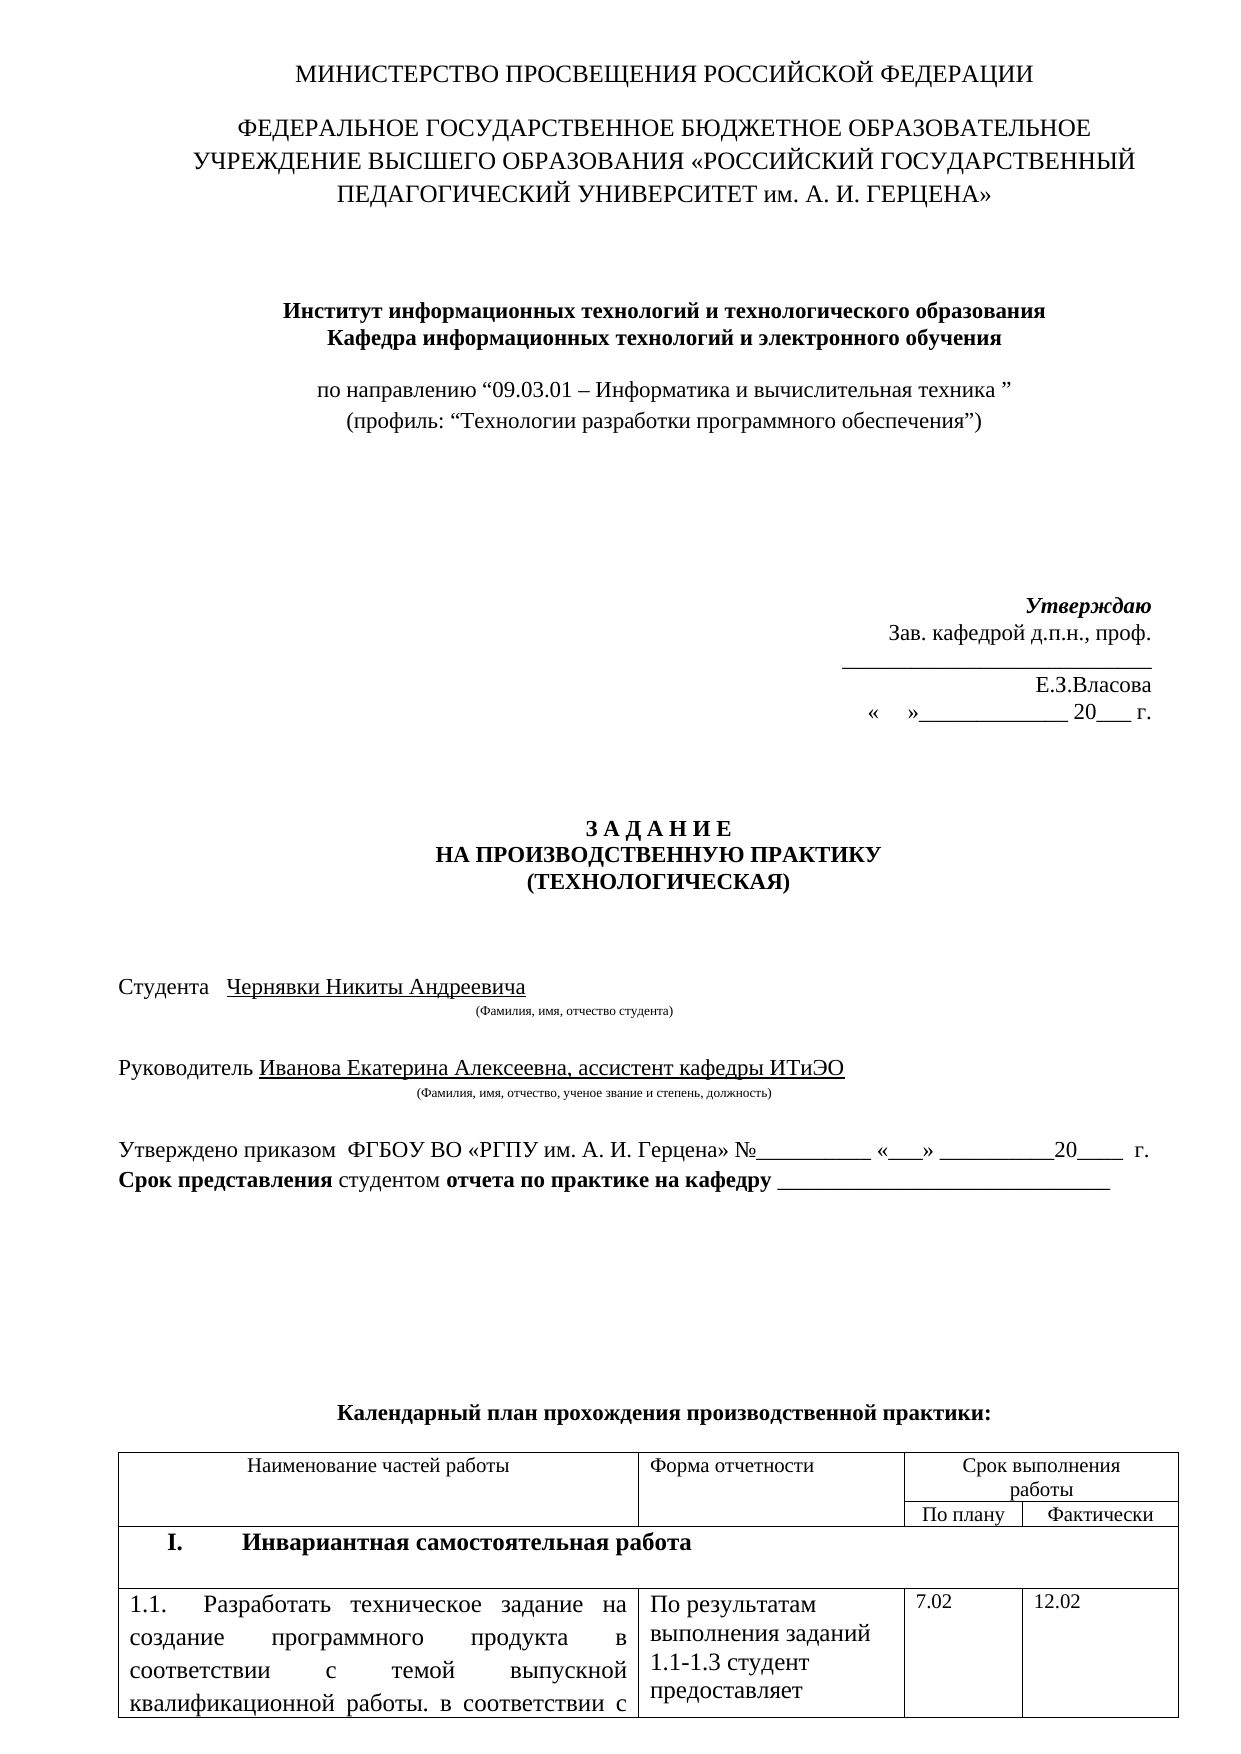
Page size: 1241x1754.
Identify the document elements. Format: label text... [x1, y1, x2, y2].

table_cell Разработать техническое задание на создание программного продукта в соответствии с темой выпускной квалификационной работы. в соответствии с [119, 1589, 638, 1717]
text (профиль: “Технологии разработки программного обеспечения”) [113, 342, 1216, 498]
table_cell По результатам выполнения заданий 1.1-1.3 студент предоставляет [639, 1589, 904, 1717]
text Руководитель Иванова Екатерина Алексеевна, ассистент кафедры ИТиЭО [118, 1054, 1152, 1081]
table_cell Фактически [1023, 1502, 1178, 1526]
text Институт информационных технологий и технологического образования [113, 233, 1216, 324]
text З А Д А Н И Е [121, 815, 1152, 841]
table_header Наименование частей работы [119, 1453, 638, 1526]
text Календарный план прохождения производственной практики: [177, 1399, 1152, 1425]
table_header Срок выполнения работы [905, 1453, 1178, 1501]
table_cell По плану [905, 1502, 1022, 1526]
table_cell Инвариантная самостоятельная работа [119, 1527, 1178, 1588]
text Срок представления студентом отчета по практике на кафедру _____________________________ [118, 1166, 1152, 1192]
table_header Форма отчетности [639, 1453, 904, 1526]
text ФЕДЕРАЛЬНОЕ ГОСУДАРСТВЕННОЕ БЮДЖЕТНОЕ ОБРАЗОВАТЕЛЬНОЕ УЧРЕЖДЕНИЕ ВЫСШЕГО ОБРАЗОВАНИЯ «РОССИЙСКИЙ ГОСУДАРСТВЕННЫЙ ПЕДАГОГИЧЕСКИЙ УНИВЕРСИТЕТ им. А. И. ГЕРЦЕНА» [177, 113, 1152, 208]
text Утверждено приказом ФГБОУ ВО «РГПУ им. А. И. Герцена» №__________ «___» __________20____ г. [118, 1136, 1152, 1162]
table_cell 7.02 [905, 1589, 1022, 1717]
text (Фамилия, имя, отчество студента) [339, 1003, 1152, 1030]
text Кафедра информационных технологий и электронного обучения [177, 324, 1152, 342]
text НА ПРОИЗВОДСТВЕННУЮ ПРАКТИКУ [121, 841, 1152, 868]
text Зав. кафедрой д.п.н., проф. [56, 619, 1216, 645]
text ___________________________ [56, 645, 1216, 671]
text (ТЕХНОЛОГИЧЕСКАЯ) [121, 868, 1152, 894]
table_cell 12.02 [1023, 1589, 1178, 1717]
text МИНИСТЕРСТВО ПРОСВЕЩЕНИЯ РОССИЙСКОЙ ФЕДЕРАЦИИ [177, 59, 1152, 88]
text Утверждаю [56, 592, 1216, 619]
text Е.З.Власова [56, 671, 1216, 698]
text (Фамилия, имя, отчество, ученое звание и степень, должность) [118, 1085, 1152, 1111]
text « »_____________ 20___ г. [56, 698, 1216, 789]
text Студента Чернявки Никиты Андреевича [118, 973, 1152, 999]
